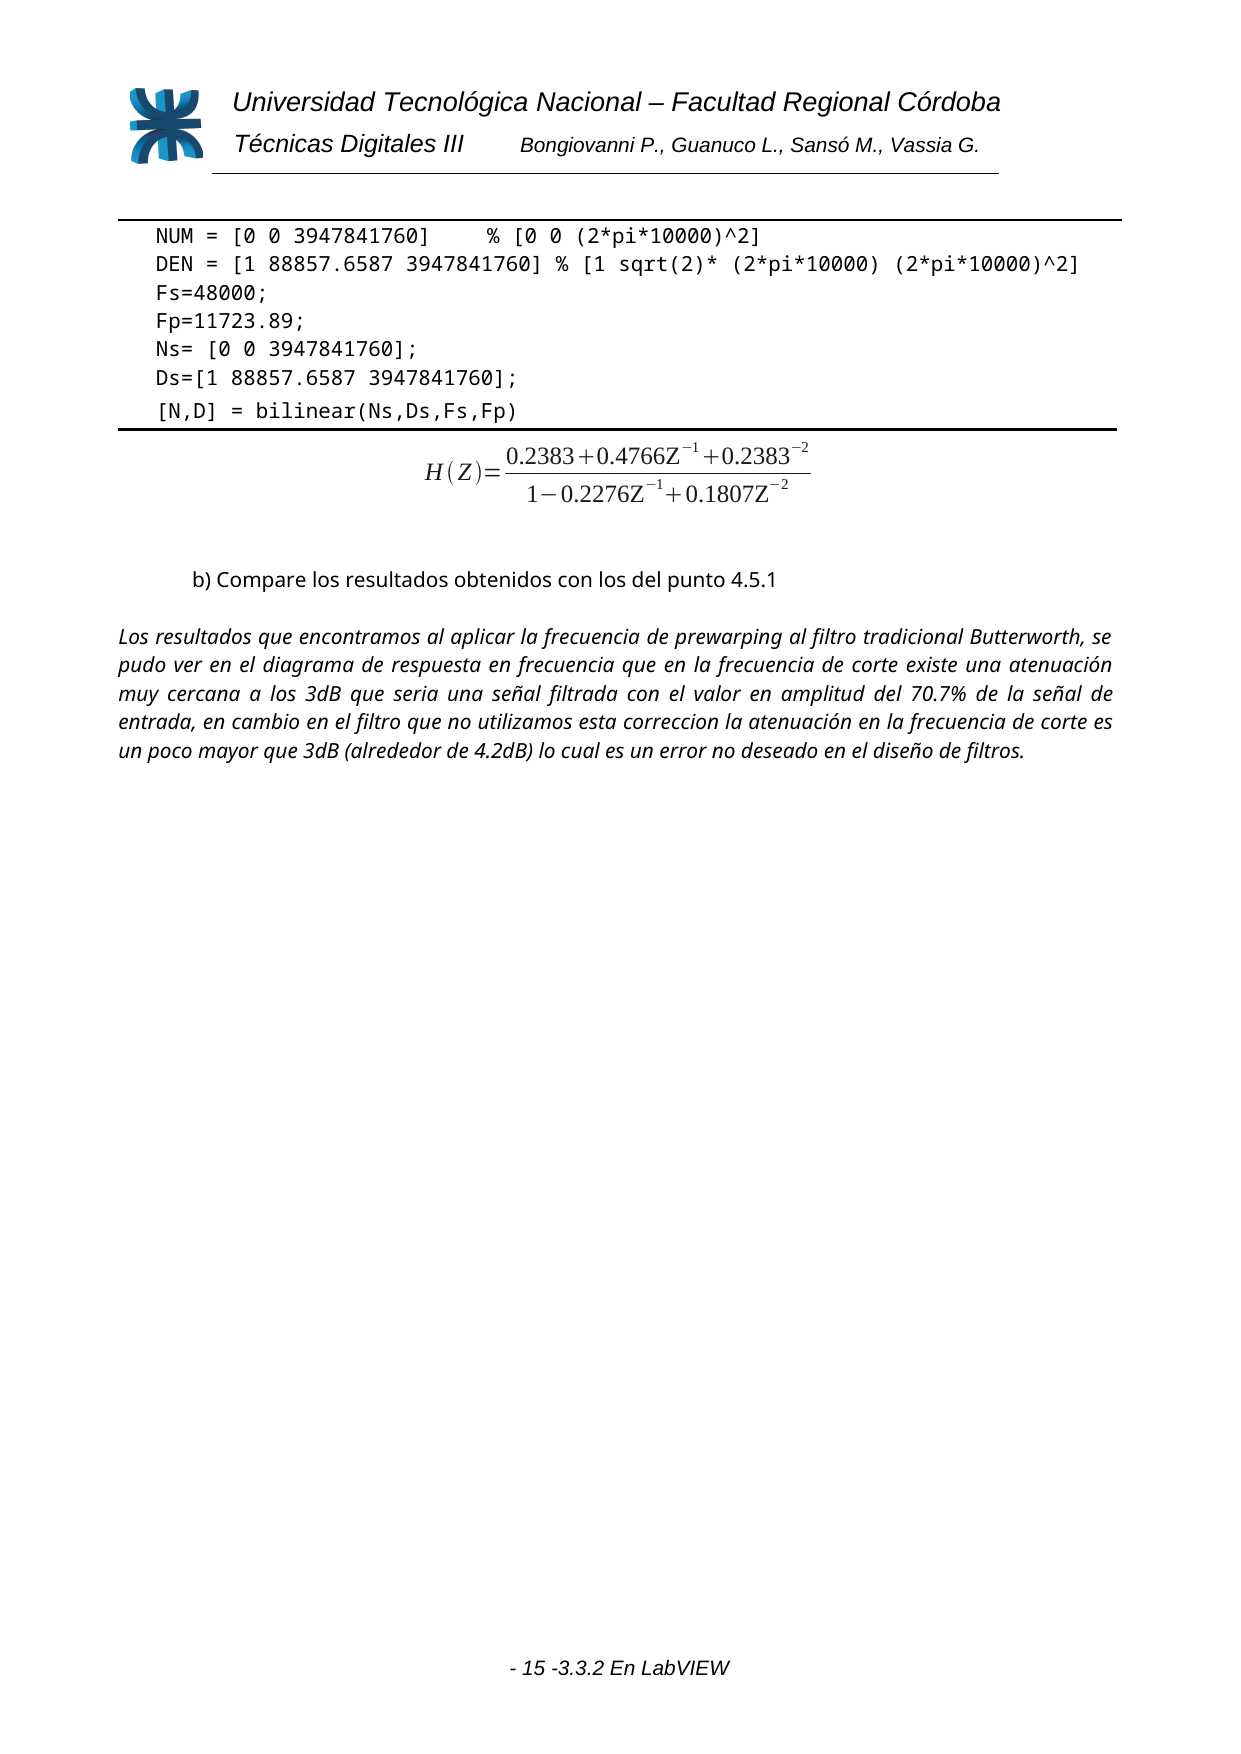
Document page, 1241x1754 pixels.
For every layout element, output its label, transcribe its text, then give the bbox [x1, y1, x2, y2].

text DEN = [1 88857.6587 3947841760] % [1 sqrt(2)* (2*pi*10000) (2*pi*10000)^2] [118, 249, 1117, 278]
picture [129, 88, 203, 164]
text Fs=48000; [118, 278, 1117, 306]
text NUM = [0 0 3947841760] % [0 0 (2*pi*10000)^2] [118, 221, 1117, 249]
text Ds=[1 88857.6587 3947841760]; [118, 363, 1117, 391]
text Ns= [0 0 3947841760]; [118, 334, 1117, 363]
text b) Compare los resultados obtenidos con los del punto 4.5.1 [118, 565, 1122, 594]
text Los resultados que encontramos al aplicar la frecuencia de prewarping al filtro tradicional Butterworth, se pudo ver en el diagrama de respuesta en frecuencia que en la frecuencia de corte existe una atenuación muy cercana a los 3dB que seria una señal filtrada con el valor en amplitud del 70.7% de la señal de entrada, en cambio en el filtro que no utilizamos esta correccion la atenuación en la frecuencia de corte es un poco mayor que 3dB (alrededor de 4.2dB) lo cual es un error no deseado en el diseño de filtros. [118, 622, 1117, 764]
text [N,D] = bilinear(Ns,Ds,Fs,Fp) [118, 391, 1117, 428]
text Fp=11723.89; [118, 306, 1117, 334]
